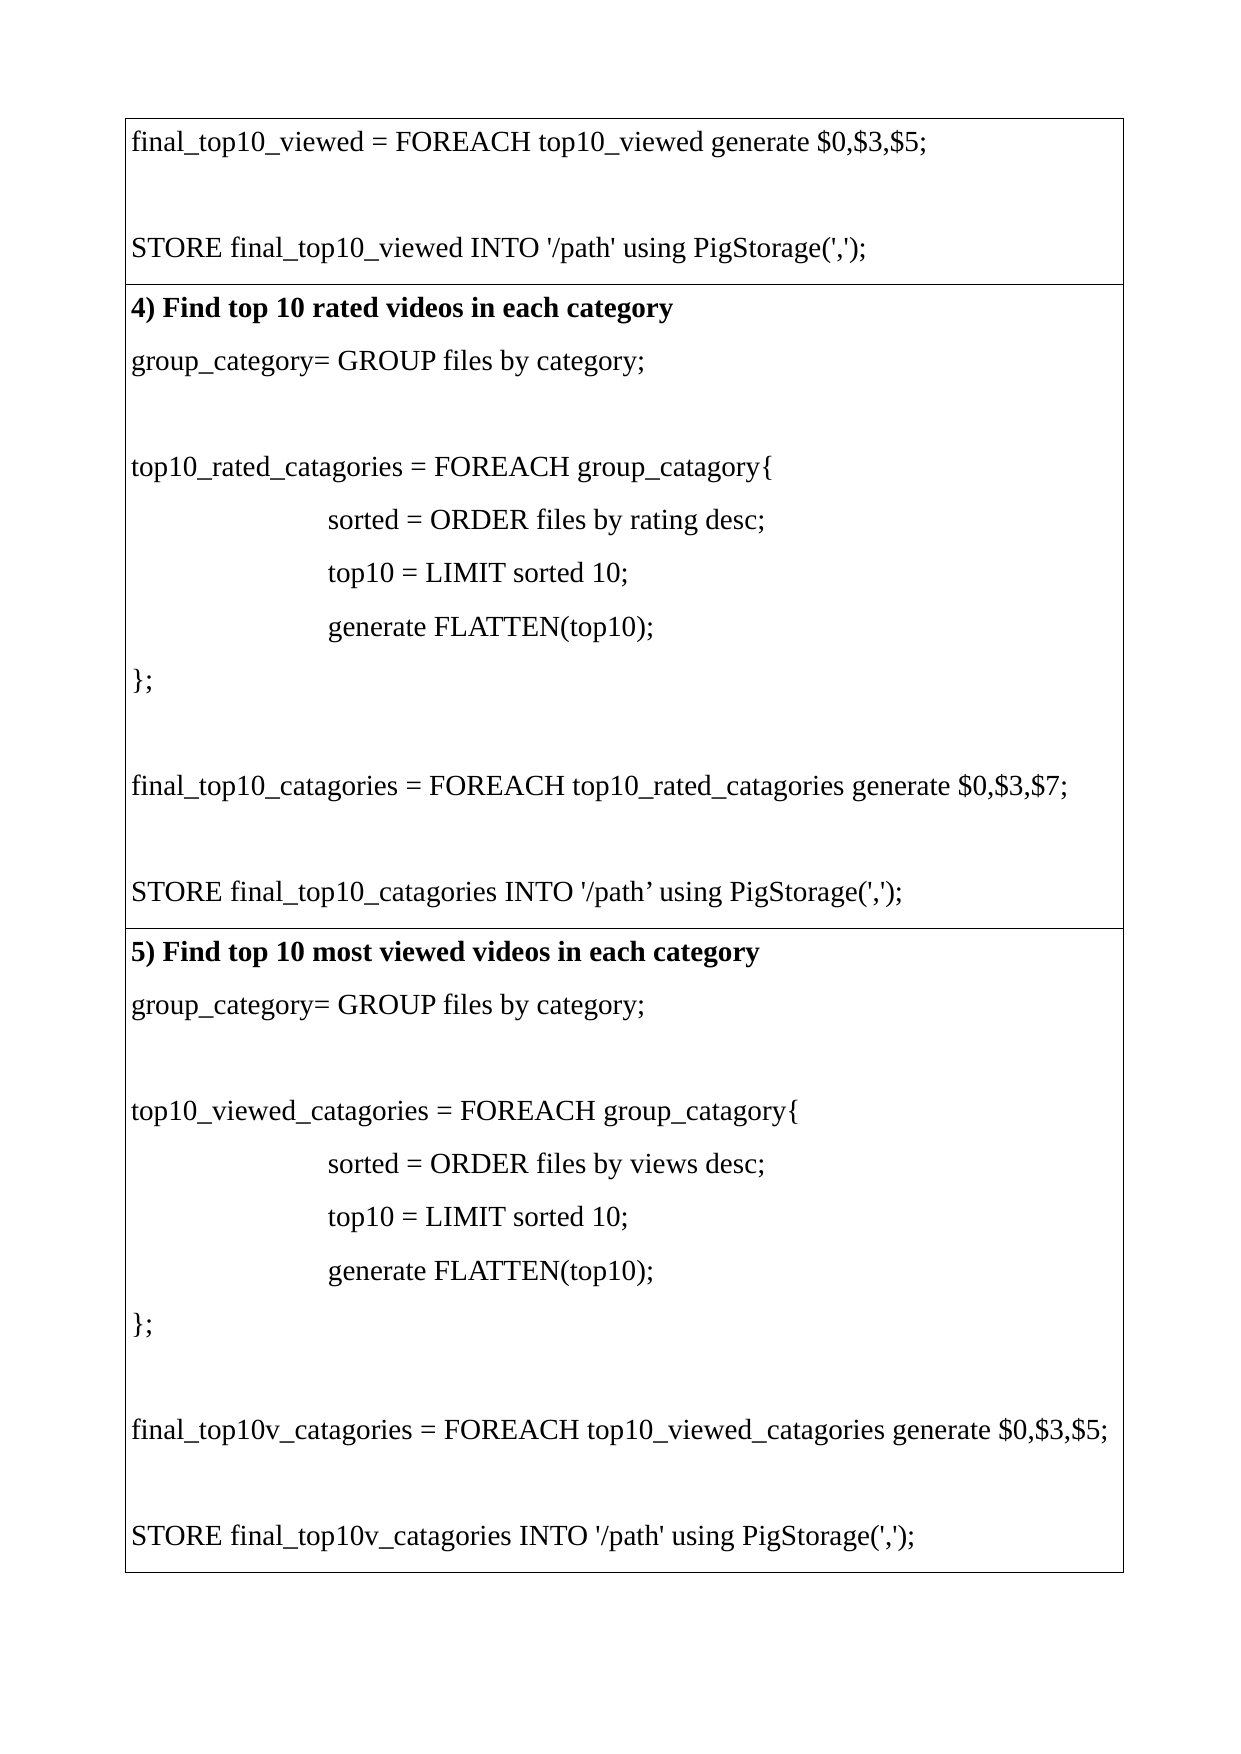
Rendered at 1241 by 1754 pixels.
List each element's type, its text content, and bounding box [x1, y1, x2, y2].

table_cell 4) Find top 10 rated videos in each category group_category= GROUP files by category; top10_rated_catagories = FOREACH group_catagory{ sorted = ORDER files by rating desc; top10 = LIMIT sorted 10; generate FLATTEN(top10); }; final_top10_catagories = FOREACH top10_rated_catagories generate $0,$3,$7; STORE final_top10_catagories INTO '/path’ using PigStorage(','); [126, 285, 1123, 928]
table_cell final_top10_viewed = FOREACH top10_viewed generate $0,$3,$5; STORE final_top10_viewed INTO '/path' using PigStorage(','); [126, 119, 1123, 284]
table_cell 5) Find top 10 most viewed videos in each category group_category= GROUP files by category; top10_viewed_catagories = FOREACH group_catagory{ sorted = ORDER files by views desc; top10 = LIMIT sorted 10; generate FLATTEN(top10); }; final_top10v_catagories = FOREACH top10_viewed_catagories generate $0,$3,$5; STORE final_top10v_catagories INTO '/path' using PigStorage(','); [126, 929, 1123, 1572]
